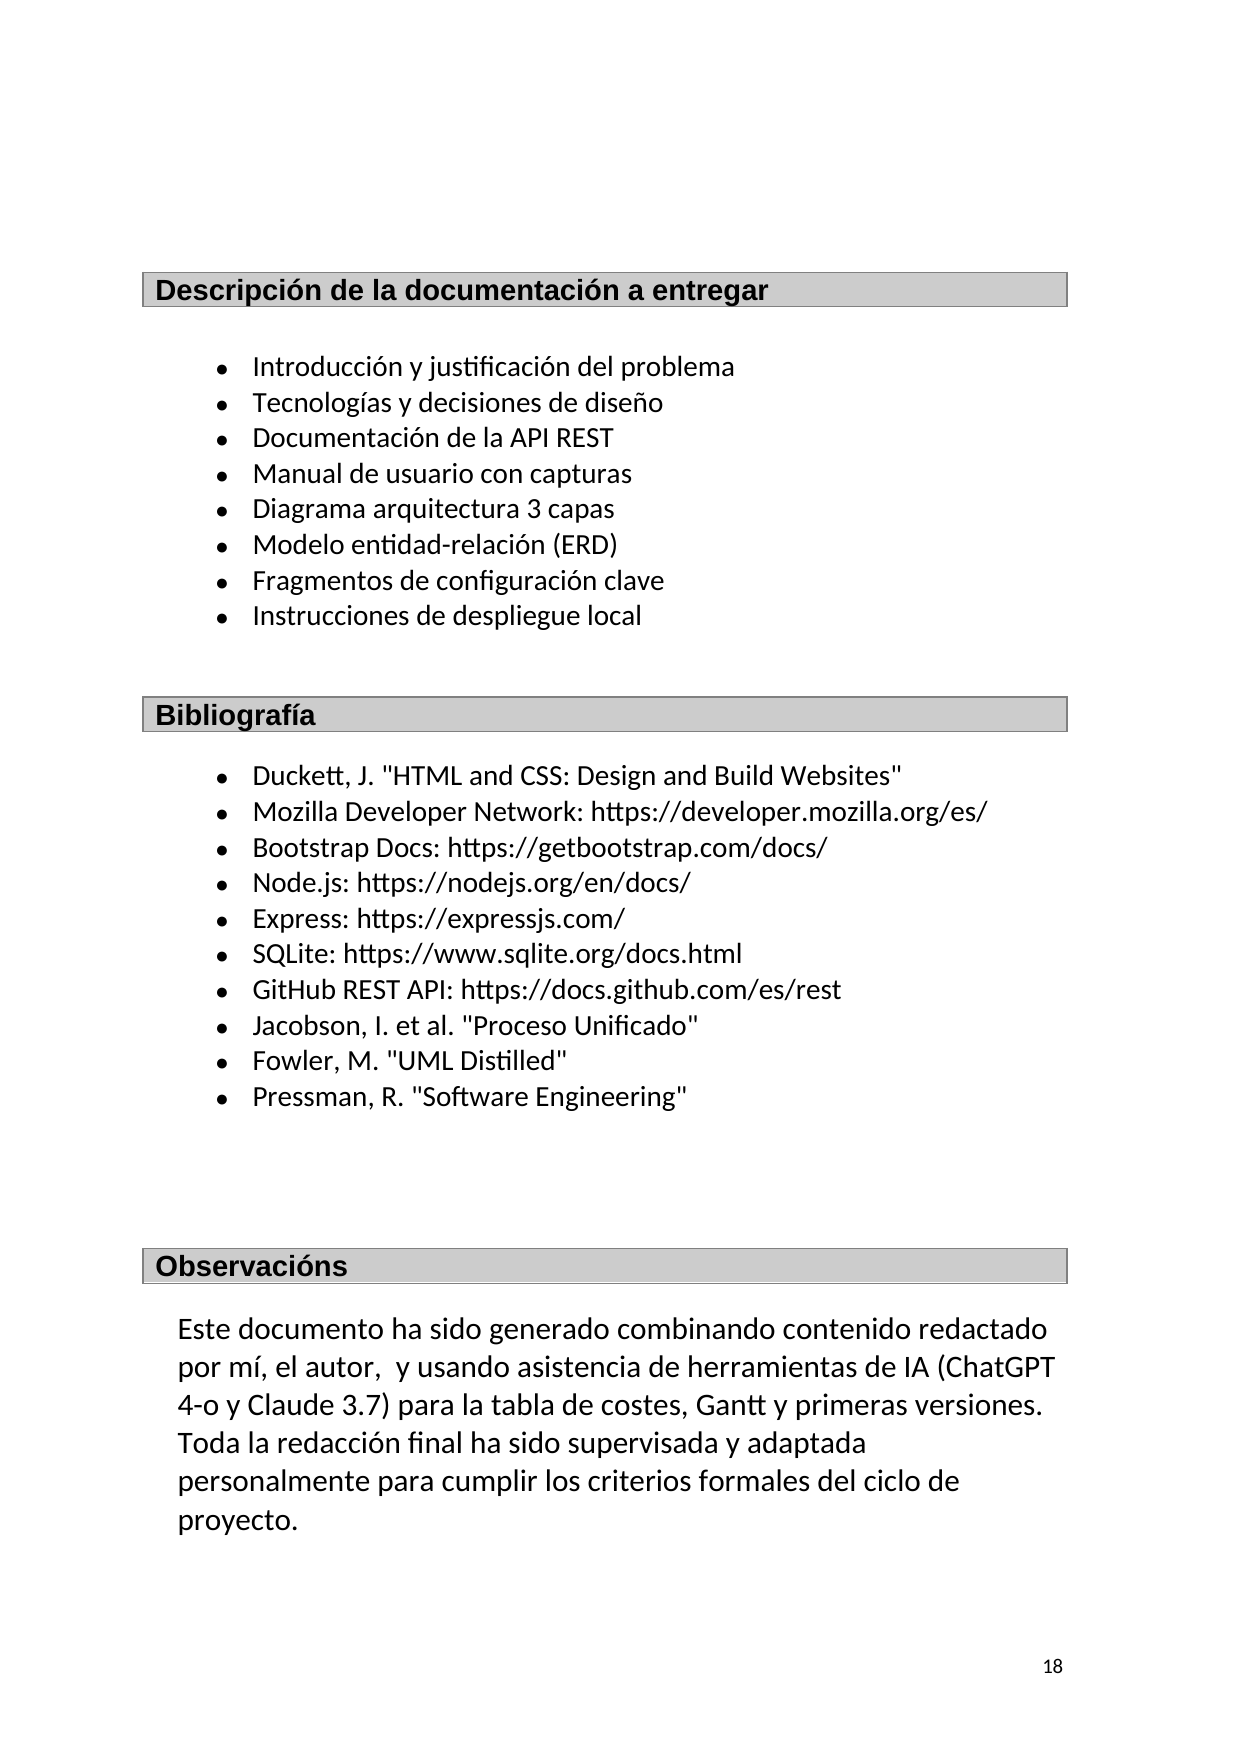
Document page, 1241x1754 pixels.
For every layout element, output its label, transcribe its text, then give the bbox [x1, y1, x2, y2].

list Instrucciones de despliegue local [215, 597, 1063, 633]
table_header Observacións [144, 1249, 1066, 1282]
list Documentación de la API REST [215, 419, 1063, 455]
table_header Bibliografía [144, 698, 1066, 731]
list Introducción y justificación del problema [215, 348, 1063, 384]
list Bootstrap Docs: https://getbootstrap.com/docs/ [215, 829, 1063, 864]
list Fowler, M. "UML Distilled" [215, 1042, 1063, 1078]
table_header Descripción de la documentación a entregar [144, 273, 1066, 306]
list Jacobson, I. et al. "Proceso Unificado" [215, 1007, 1063, 1042]
list Node.js: https://nodejs.org/en/docs/ [215, 864, 1063, 900]
list Diagrama arquitectura 3 capas [215, 491, 1063, 526]
list SQLite: https://www.sqlite.org/docs.html [215, 936, 1063, 971]
list Modelo entidad-relación (ERD) [215, 526, 1063, 562]
list Tecnologías y decisiones de diseño [215, 384, 1063, 419]
list Mozilla Developer Network: https://developer.mozilla.org/es/ [215, 793, 1063, 829]
list Fragmentos de configuración clave [215, 562, 1063, 597]
list Express: https://expressjs.com/ [215, 900, 1063, 936]
list Manual de usuario con capturas [215, 455, 1063, 491]
list Pressman, R. "Software Engineering" [215, 1078, 1063, 1114]
text Este documento ha sido generado combinando contenido redactado por mí, el autor, y usando asistencia de herramientas de IA (ChatGPT 4-o y Claude 3.7) para la tabla de costes, Gantt y primeras versiones. Toda la redacción final ha sido supervisada y adaptada personalmente para cumplir los criterios formales del ciclo de proyecto. [177, 1309, 1063, 1538]
list Duckett, J. "HTML and CSS: Design and Build Websites" [215, 757, 1063, 793]
list GitHub REST API: https://docs.github.com/es/rest [215, 971, 1063, 1007]
